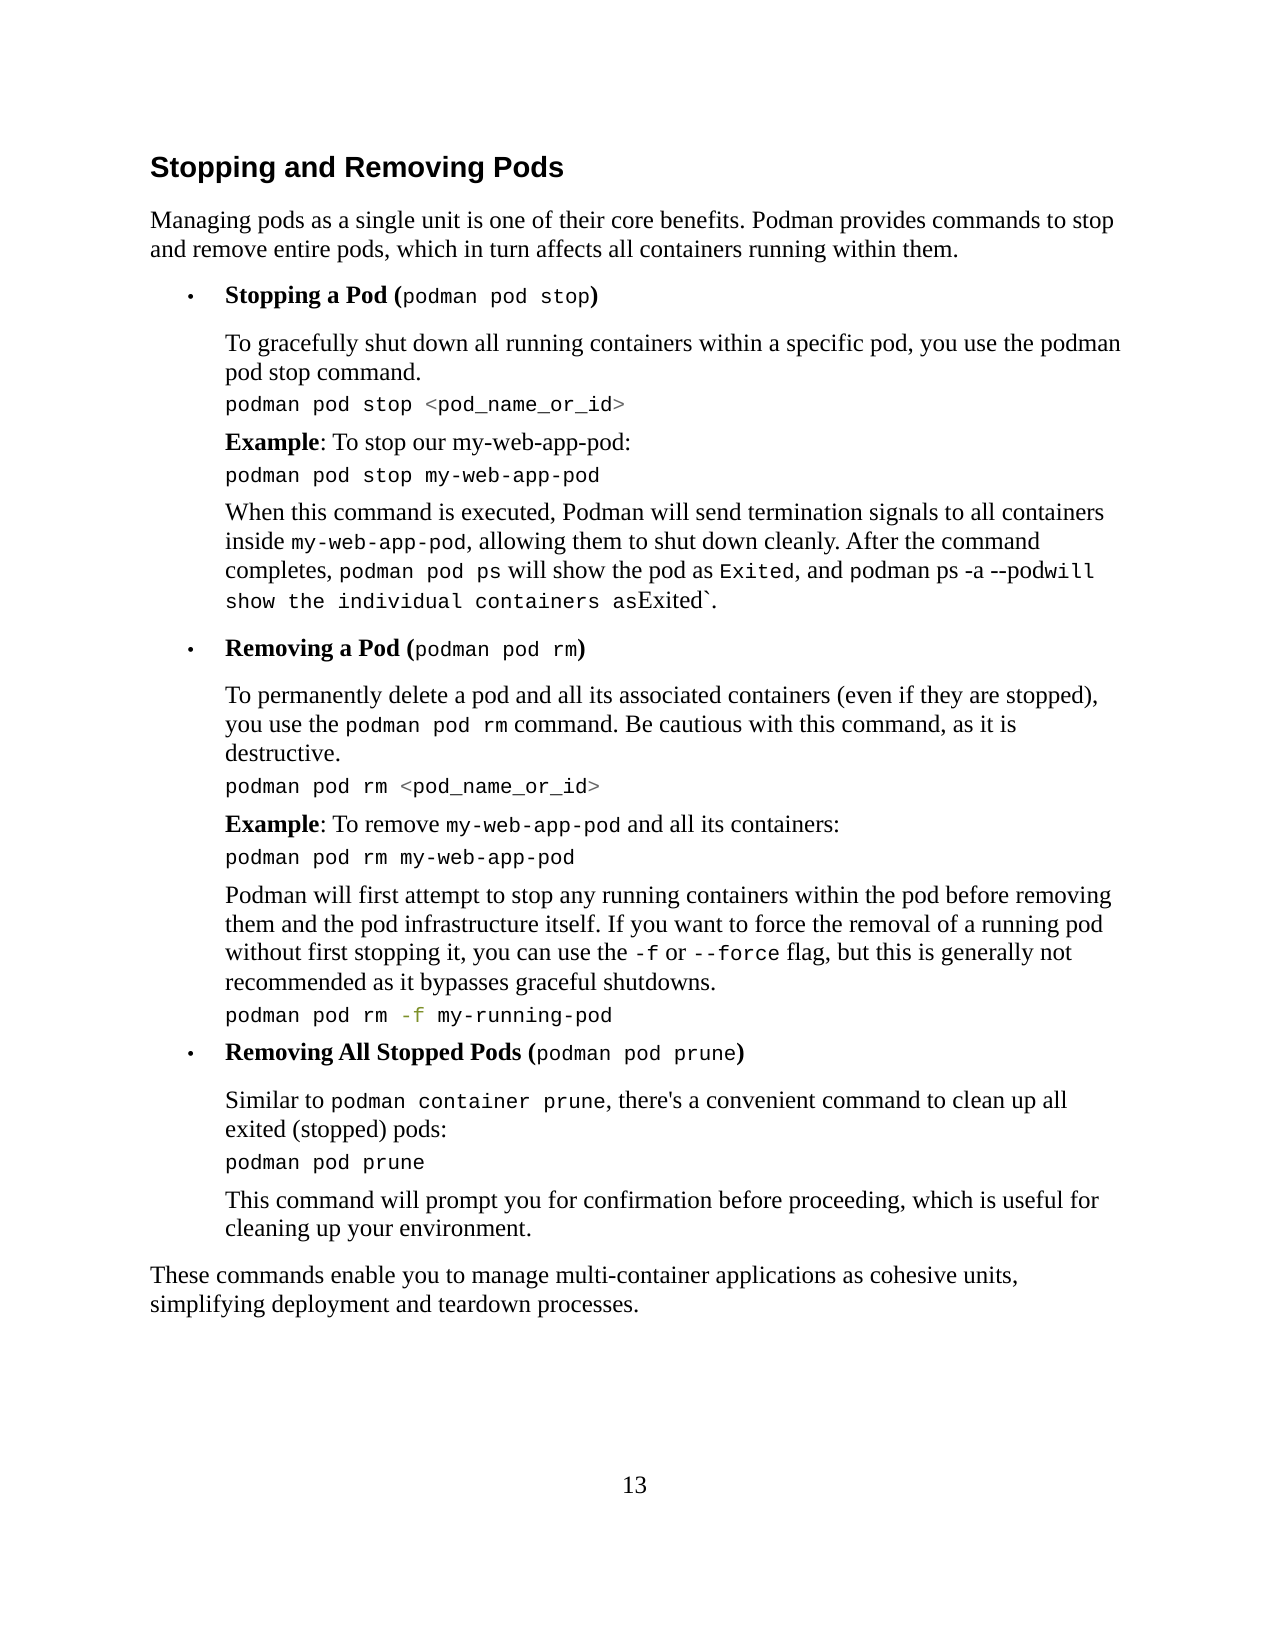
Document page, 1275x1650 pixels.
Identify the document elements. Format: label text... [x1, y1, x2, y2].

list When this command is executed, Podman will send termination signals to all containers inside my-web-app-pod, allowing them to shut down cleanly. After the command completes, podman pod ps will show the pod as Exited, and podman ps -a --podwill show the individual containers asExited`. [187, 497, 1125, 615]
list To gracefully shut down all running containers within a specific pod, you use the podman pod stop command. [187, 328, 1125, 385]
list Removing All Stopped Pods (podman pod prune) [187, 1037, 1125, 1067]
list Stopping a Pod (podman pod stop) [187, 280, 1125, 310]
list podman pod rm <pod_name_or_id> [187, 776, 1125, 800]
list podman pod stop <pod_name_or_id> [187, 394, 1125, 418]
list Removing a Pod (podman pod rm) [187, 633, 1125, 662]
list Similar to podman container prune, there's a convenient command to clean up all exited (stopped) pods: [187, 1085, 1125, 1143]
text These commands enable you to manage multi-container applications as cohesive units, simplifying deployment and teardown processes. [150, 1260, 1125, 1318]
list podman pod rm -f my-running-pod [187, 1005, 1125, 1028]
list This command will prompt you for confirmation before proceeding, which is useful for cleaning up your environment. [187, 1185, 1125, 1242]
list podman pod prune [187, 1152, 1125, 1176]
list podman pod stop my-web-app-pod [187, 465, 1125, 488]
list To permanently delete a pod and all its associated containers (even if they are stopped), you use the podman pod rm command. Be cautious with this command, as it is destructive. [187, 680, 1125, 767]
text Managing pods as a single unit is one of their core benefits. Podman provides commands to stop and remove entire pods, which in turn affects all containers running within them. [150, 205, 1125, 262]
list podman pod rm my-web-app-pod [187, 847, 1125, 871]
list Example: To stop our my-web-app-pod: [187, 427, 1125, 456]
list Podman will first attempt to stop any running containers within the pod before removing them and the pod infrastructure itself. If you want to force the removal of a running pod without first stopping it, you can use the -f or --force flag, but this is generally not recommended as it bypasses graceful shutdowns. [187, 880, 1125, 996]
subtitle Stopping and Removing Pods [150, 150, 1125, 183]
list Example: To remove my-web-app-pod and all its containers: [187, 809, 1125, 838]
